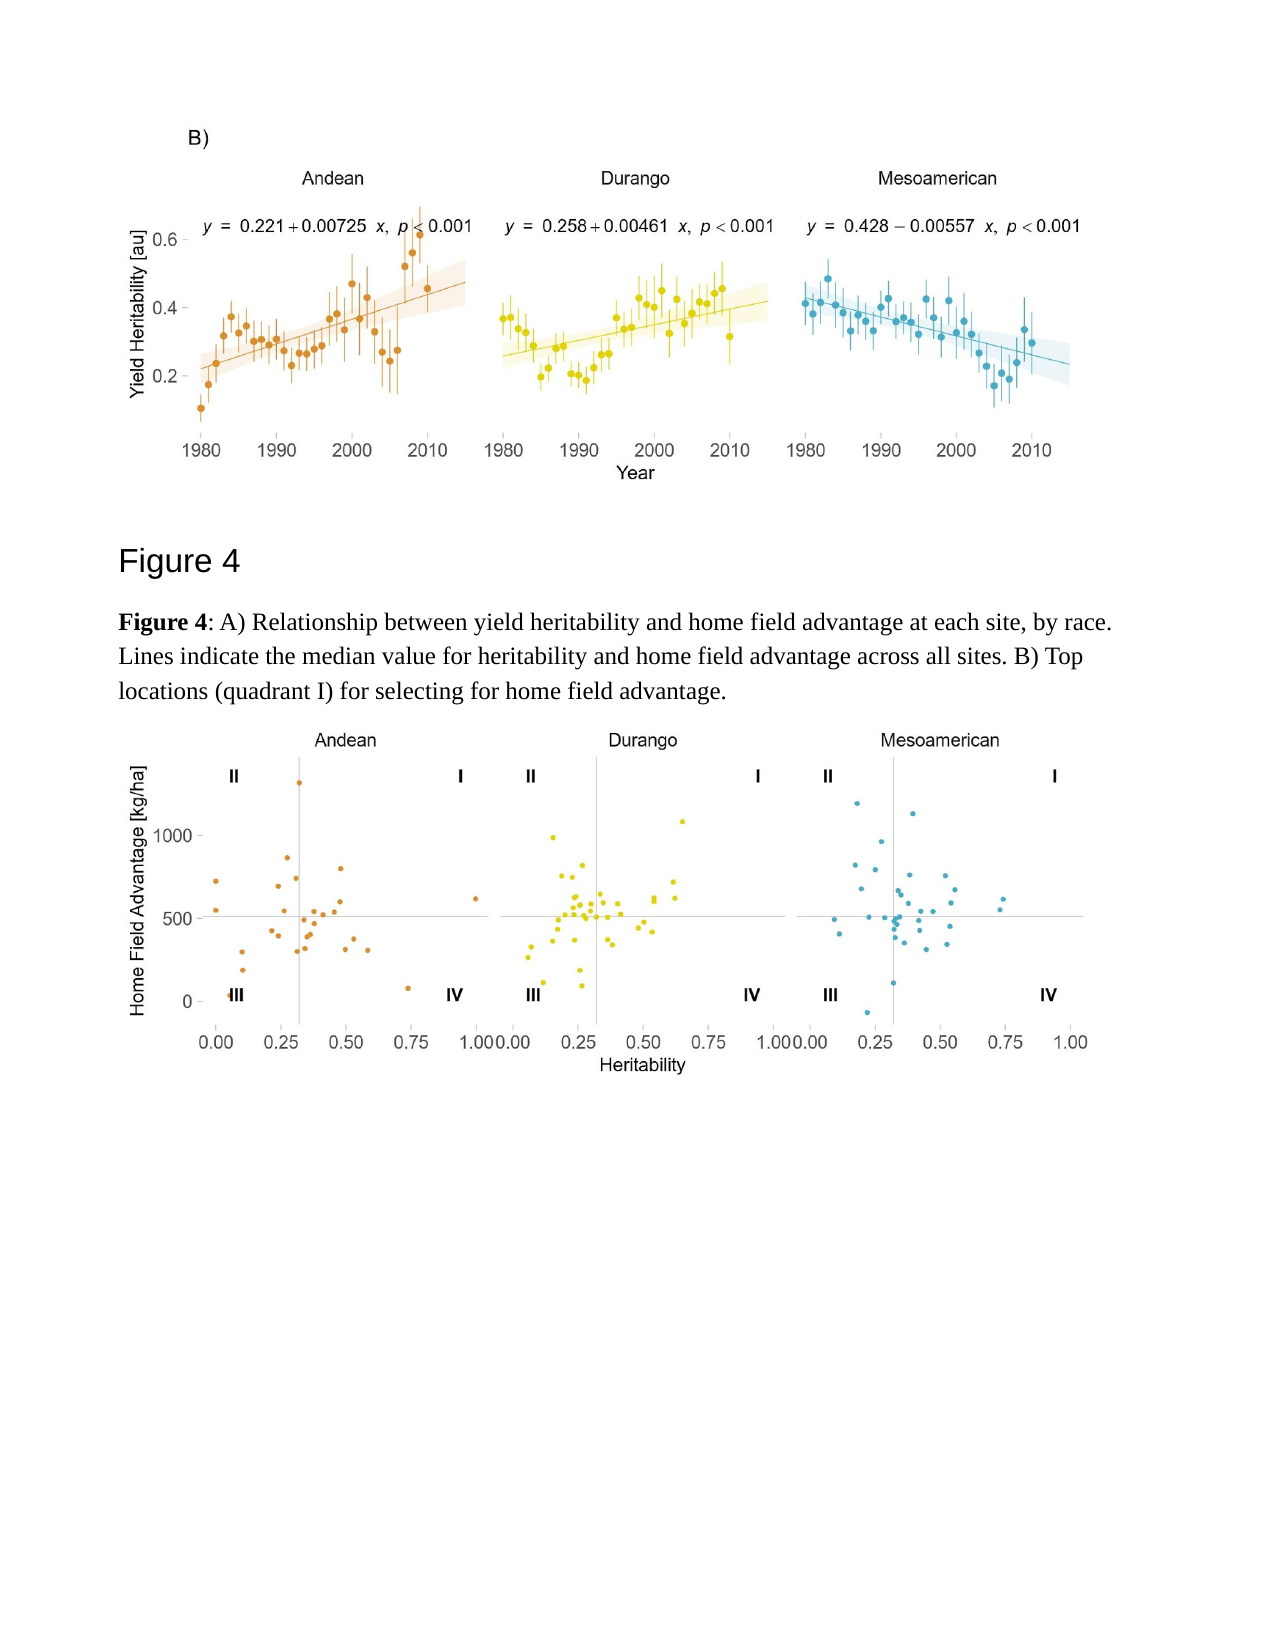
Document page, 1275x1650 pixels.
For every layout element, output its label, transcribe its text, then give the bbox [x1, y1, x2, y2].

text Figure 4: A) Relationship between yield heritability and home field advantage at each site, by race. Lines indicate the median value for heritability and home field advantage across all sites. B) Top locations (quadrant I) for selecting for home field advantage. [118, 607, 1157, 705]
picture [118, 710, 1094, 1086]
picture [118, 118, 1094, 494]
subtitle Figure 4 [118, 541, 1157, 580]
